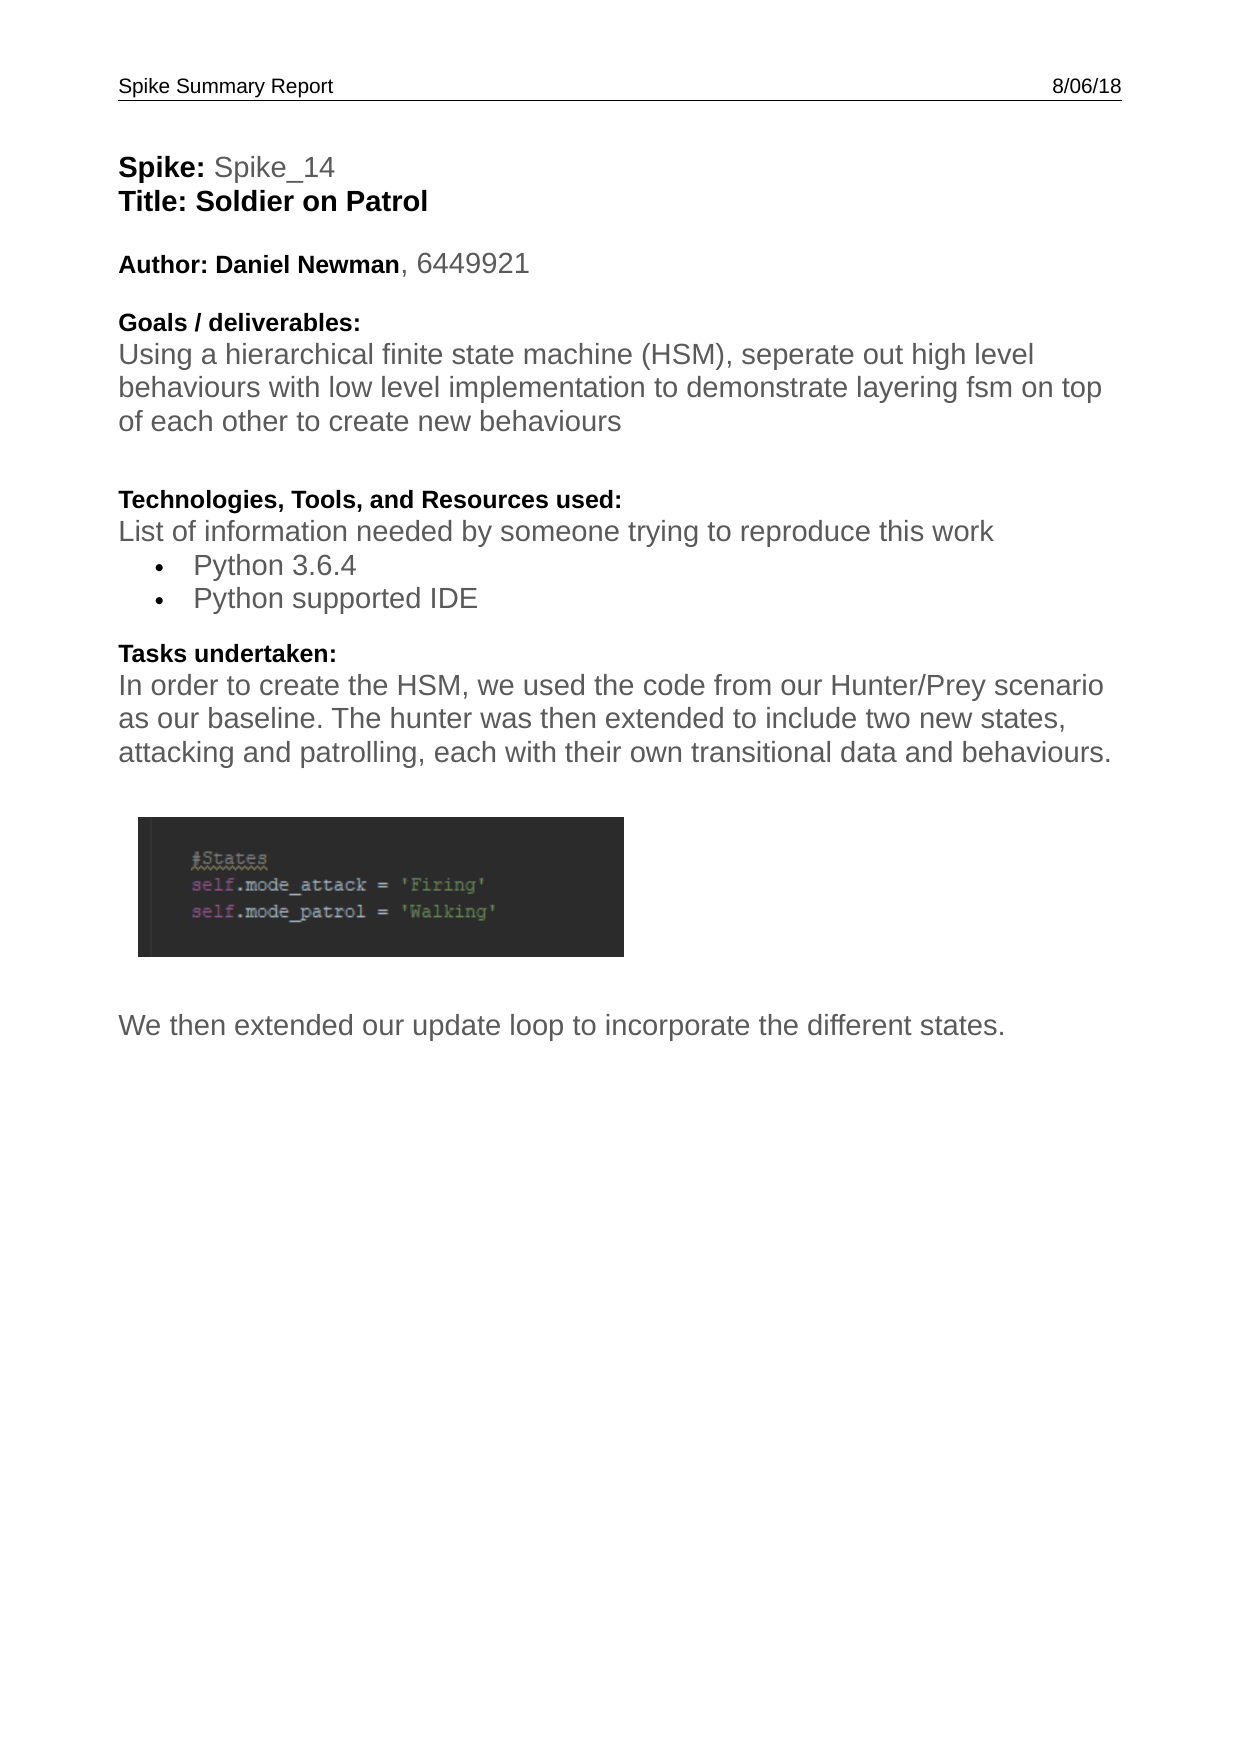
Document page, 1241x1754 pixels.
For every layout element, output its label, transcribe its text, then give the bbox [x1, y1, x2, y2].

picture [138, 817, 624, 957]
list We then extended our update loop to incorporate the different states. [118, 1008, 1122, 1041]
text List of information needed by someone trying to reproduce this work [118, 514, 1122, 548]
text Technologies, Tools, and Resources used: [118, 485, 1122, 514]
text Using a hierarchical finite state machine (HSM), seperate out high level behaviours with low level implementation to demonstrate layering fsm on top of each other to create new behaviours [118, 337, 1122, 437]
text Title: Soldier on Patrol [118, 183, 1122, 217]
list Python 3.6.4 [156, 548, 1122, 581]
list In order to create the HSM, we used the code from our Hunter/Prey scenario as our baseline. The hunter was then extended to include two new states, attacking and patrolling, each with their own transitional data and behaviours. [118, 667, 1122, 768]
text Author: Daniel Newman, 6449921 [118, 246, 1122, 279]
text Tasks undertaken: [118, 639, 1122, 667]
list Python supported IDE [156, 581, 1122, 615]
text Goals / deliverables: [118, 308, 1122, 337]
text Spike: Spike_14 [118, 150, 1122, 183]
